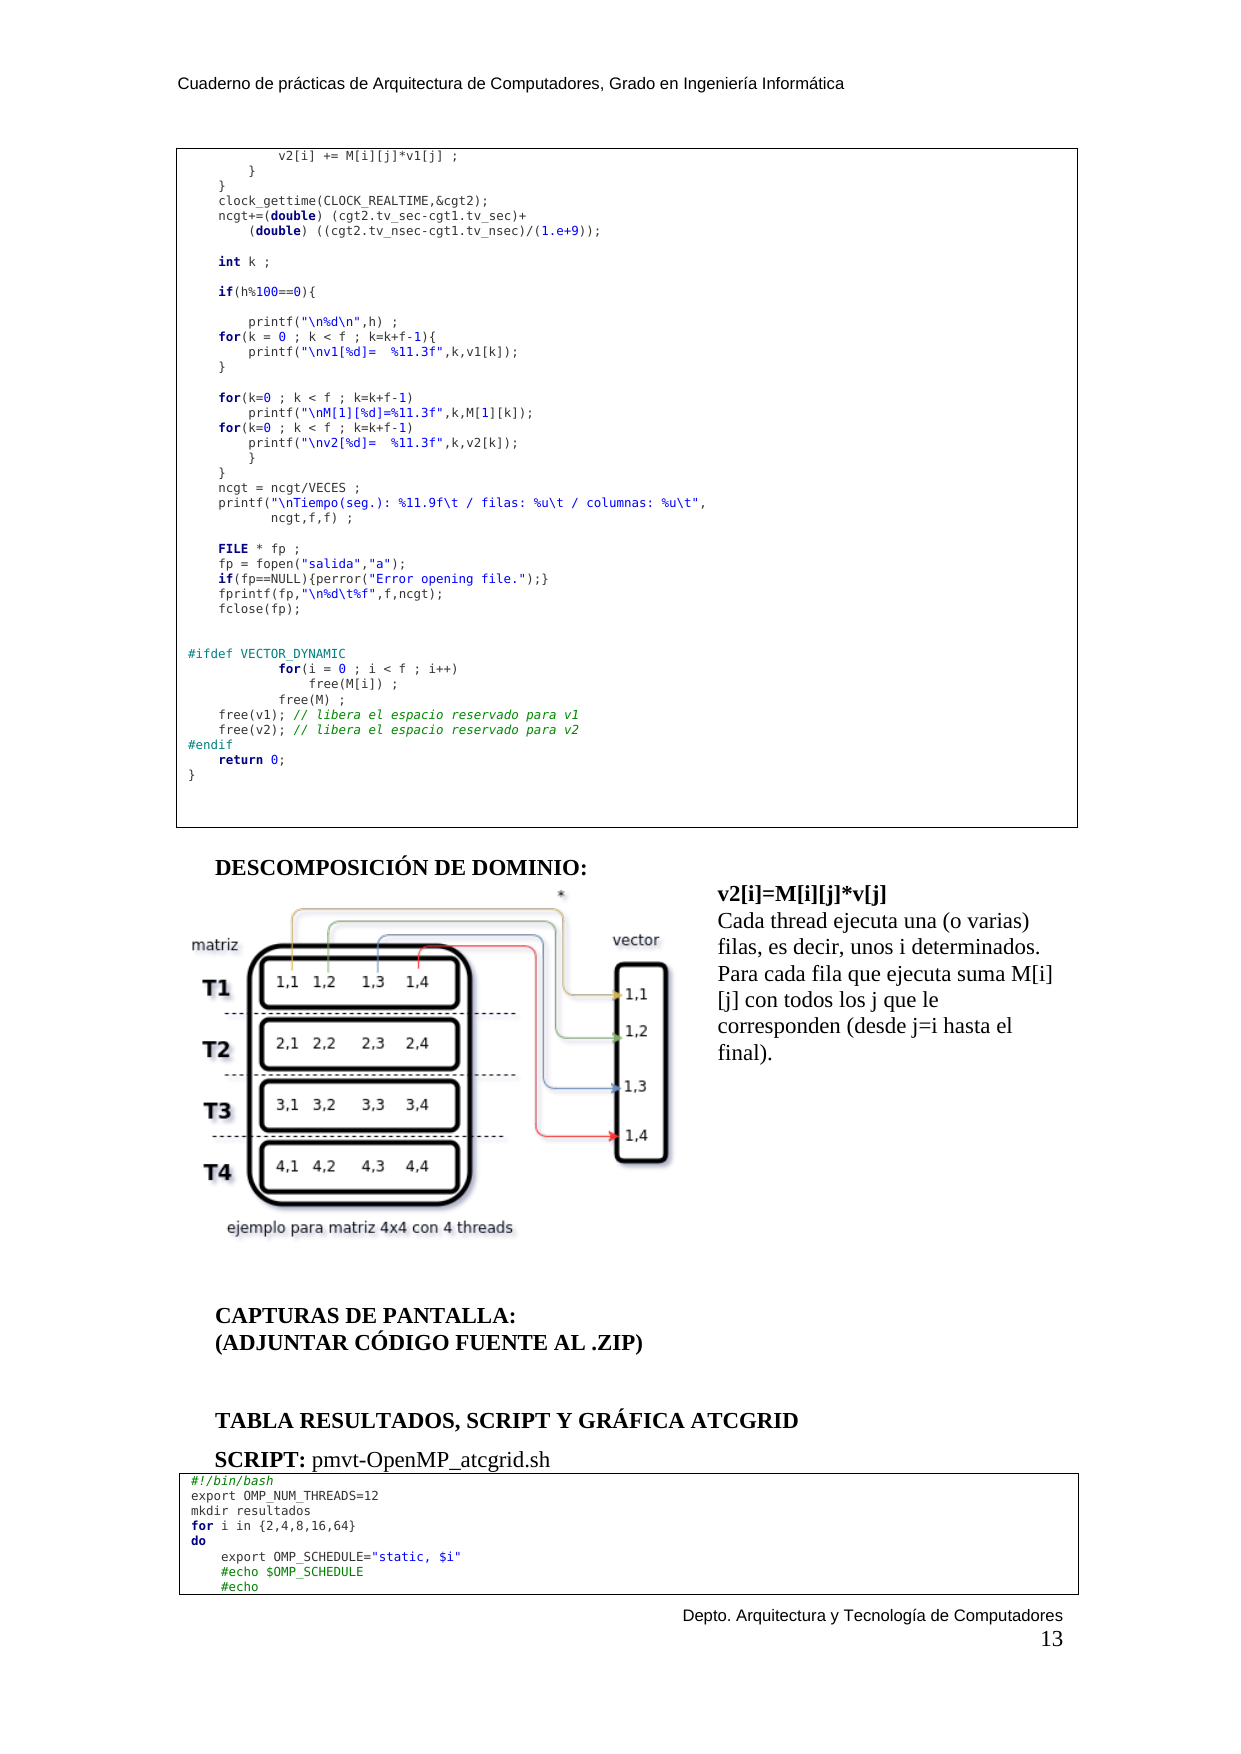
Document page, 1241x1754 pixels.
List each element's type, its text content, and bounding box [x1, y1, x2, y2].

text CAPTURAS DE PANTALLA: [215, 1302, 1063, 1328]
text TABLA RESULTADOS, SCRIPT Y GRÁFICA ATCGRID [215, 1408, 1063, 1434]
picture [189, 885, 680, 1249]
table_header v2[i] += M[i][j]*v1[j] ; } } clock_gettime(CLOCK_REALTIME,&cgt2); ncgt+=(double) (cgt2.tv_sec-cgt1.tv_sec)+ (double) ((cgt2.tv_nsec-cgt1.tv_nsec)/(1.e+9)); int k ; if(h%100==0){ printf("\n%d\n",h) ; for(k = 0 ; k < f ; k=k+f-1){ printf("\nv1[%d]= %11.3f",k,v1[k]); } for(k=0 ; k < f ; k=k+f-1) printf("\nM[1][%d]=%11.3f",k,M[1][k]); for(k=0 ; k < f ; k=k+f-1) printf("\nv2[%d]= %11.3f",k,v2[k]); } } ncgt = ncgt/VECES ; printf("\nTiempo(seg.): %11.9f\t / filas: %u\t / columnas: %u\t", ncgt,f,f) ; FILE * fp ; fp = fopen("salida","a"); if(fp==NULL){perror("Error opening file.");} fprintf(fp,"\n%d\t%f",f,ncgt); fclose(fp); #ifdef VECTOR_DYNAMIC for(i = 0 ; i < f ; i++) free(M[i]) ; free(M) ; free(v1); // libera el espacio reservado para v1 free(v2); // libera el espacio reservado para v2 #endif return 0; } [177, 149, 1077, 827]
text Cada thread ejecuta una (o varias) filas, es decir, unos i determinados. Para cada fila que ejecuta suma M[i][j] con todos los j que le corresponden (desde j=i hasta el final). [680, 907, 1063, 1065]
text DESCOMPOSICIÓN DE DOMINIO: [215, 854, 1063, 881]
text (ADJUNTAR CÓDIGO FUENTE AL .ZIP) [215, 1328, 1063, 1355]
table_header #!/bin/bash export OMP_NUM_THREADS=12 mkdir resultados for i in {2,4,8,16,64} do export OMP_SCHEDULE="static, $i" #echo $OMP_SCHEDULE #echo [180, 1474, 1078, 1594]
text v2[i]=M[i][j]*v[j] [215, 881, 1063, 907]
list SCRIPT: pmvt-OpenMP_atcgrid.sh [214, 1446, 1063, 1473]
